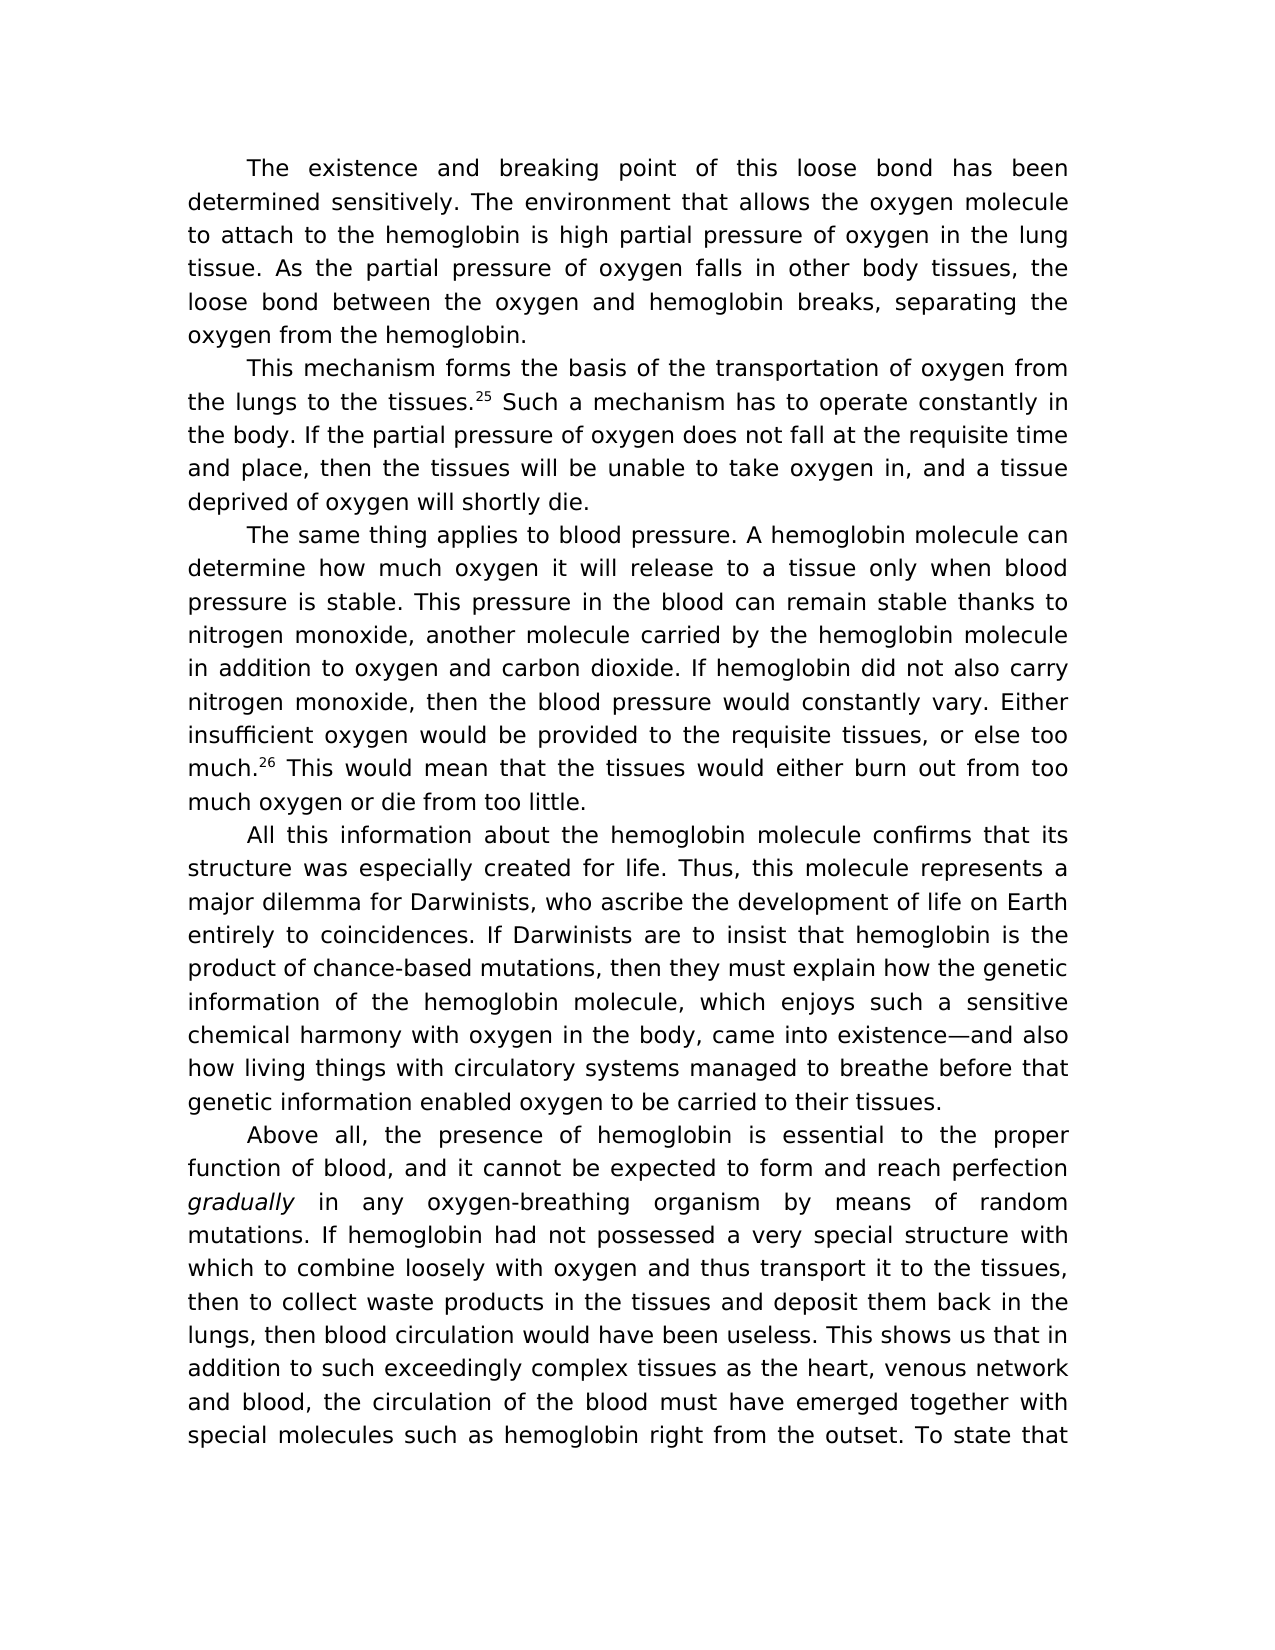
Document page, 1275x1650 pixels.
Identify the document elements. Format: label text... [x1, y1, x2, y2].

text All this information about the hemoglobin molecule confirms that its structure was especially created for life. Thus, this molecule represents a major dilemma for Darwinists, who ascribe the development of life on Earth entirely to coincidences. If Darwinists are to insist that hemoglobin is the product of chance-based mutations, then they must explain how the genetic information of the hemoglobin molecule, which enjoys such a sensitive chemical harmony with oxygen in the body, came into existence—and also how living things with circulatory systems managed to breathe before that genetic information enabled oxygen to be carried to their tissues. [187, 817, 1070, 1117]
text Above all, the presence of hemoglobin is essential to the proper function of blood, and it cannot be expected to form and reach perfection gradually in any oxygen-breathing organism by means of random mutations. If hemoglobin had not possessed a very special structure with which to combine loosely with oxygen and thus transport it to the tissues, then to collect waste products in the tissues and deposit them back in the lungs, then blood circulation would have been useless. This shows us that in addition to such exceedingly complex tissues as the heart, venous network and blood, the circulation of the blood must have emerged together with special molecules such as hemoglobin right from the outset. To state that [187, 1117, 1070, 1450]
text The existence and breaking point of this loose bond has been determined sensitively. The environment that allows the oxygen molecule to attach to the hemoglobin is high partial pressure of oxygen in the lung tissue. As the partial pressure of oxygen falls in other body tissues, the loose bond between the oxygen and hemoglobin breaks, separating the oxygen from the hemoglobin. [187, 150, 1070, 350]
text The same thing applies to blood pressure. A hemoglobin molecule can determine how much oxygen it will release to a tissue only when blood pressure is stable. This pressure in the blood can remain stable thanks to nitrogen monoxide, another molecule carried by the hemoglobin molecule in addition to oxygen and carbon dioxide. If hemoglobin did not also carry nitrogen monoxide, then the blood pressure would constantly vary. Either insufficient oxygen would be provided to the requisite tissues, or else too much.26 This would mean that the tissues would either burn out from too much oxygen or die from too little. [187, 517, 1070, 817]
text This mechanism forms the basis of the transportation of oxygen from the lungs to the tissues.25 Such a mechanism has to operate constantly in the body. If the partial pressure of oxygen does not fall at the requisite time and place, then the tissues will be unable to take oxygen in, and a tissue deprived of oxygen will shortly die. [187, 350, 1070, 517]
